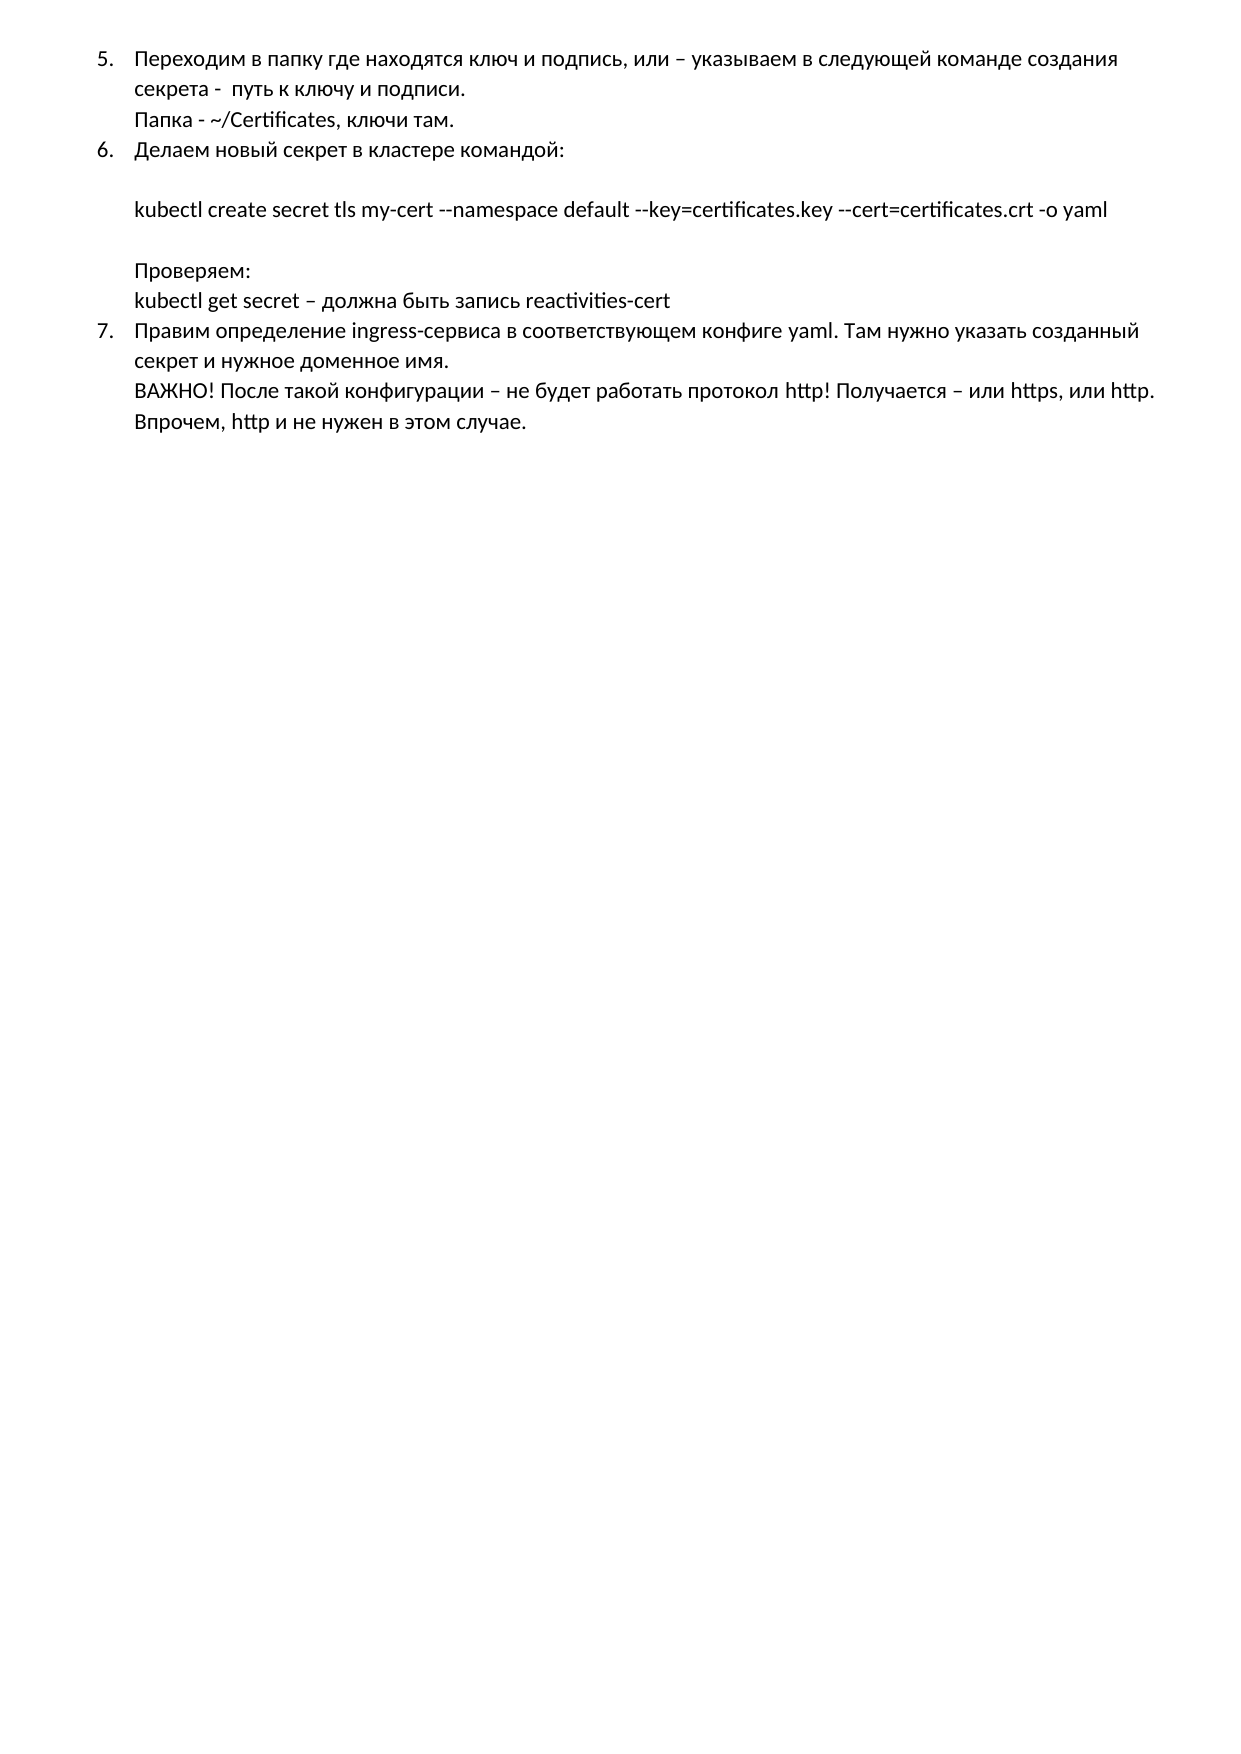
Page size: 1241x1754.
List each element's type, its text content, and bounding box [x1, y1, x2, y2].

list Правим определение ingress-сервиса в соответствующем конфиге yaml. Там нужно указать созданный секрет и нужное доменное имя. [97, 316, 1181, 374]
list Делаем новый секрет в кластере командой: [97, 135, 1181, 163]
list Папка - ~/Certificates, ключи там. [134, 105, 1181, 133]
list Переходим в папку где находятся ключ и подпись, или – указываем в следующей команде создания секрета - путь к ключу и подписи. [97, 44, 1181, 103]
list Проверяем: [134, 256, 1181, 284]
list ВАЖНО! После такой конфигурации – не будет работать протокол http! Получается – или https, или http. Впрочем, http и не нужен в этом случае. [134, 377, 1181, 435]
list kubectl get secret – должна быть запись reactivities-cert [134, 286, 1181, 314]
list kubectl create secret tls my-cert --namespace default --key=certificates.key --cert=certificates.crt -o yaml [134, 195, 1181, 223]
